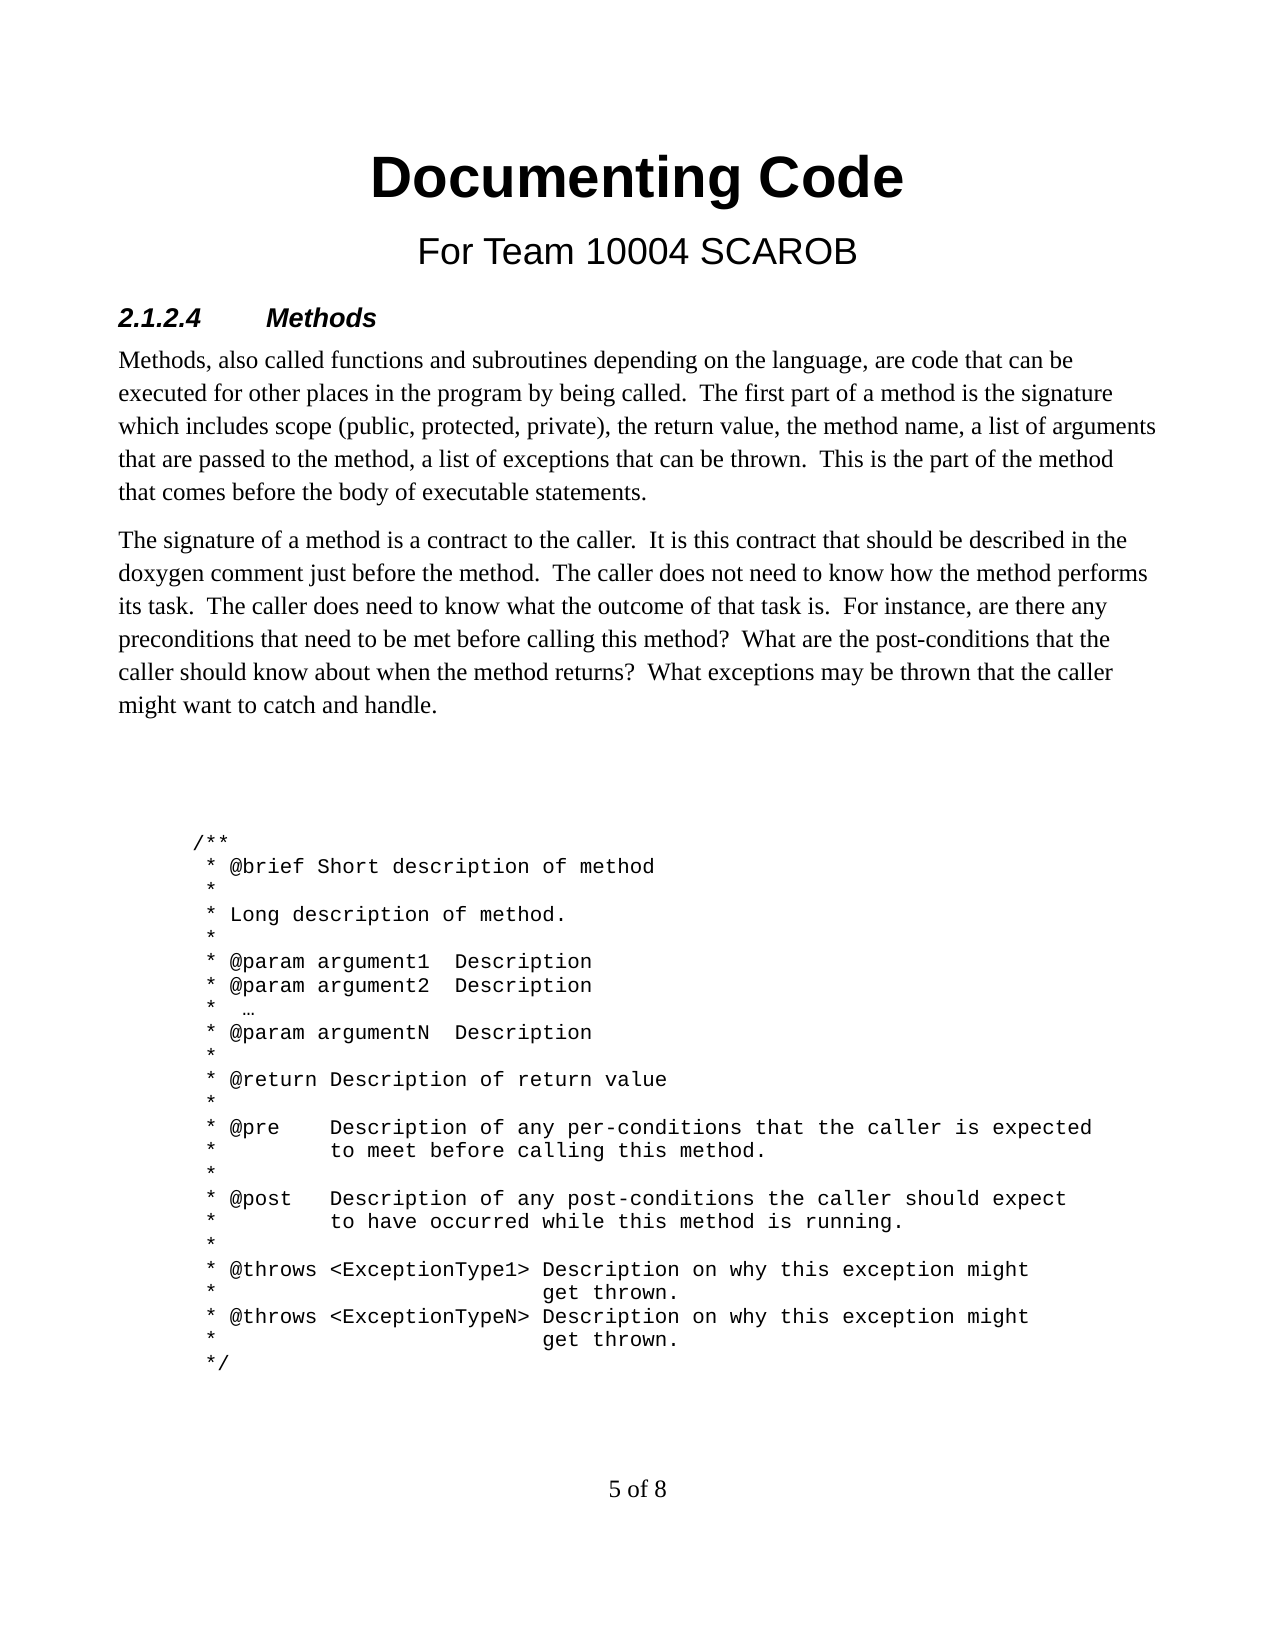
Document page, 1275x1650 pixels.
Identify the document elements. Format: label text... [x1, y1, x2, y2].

text * @param argument1 Description [192, 951, 1157, 975]
text * to meet before calling this method. [192, 1140, 1157, 1164]
text * [192, 927, 1157, 951]
text Methods, also called functions and subroutines depending on the language, are code that can be executed for other places in the program by being called. The first part of a method is the signature which includes scope (public, protected, private), the return value, the method name, a list of arguments that are passed to the method, a list of exceptions that can be thrown. This is the part of the method that comes before the body of executable statements. [118, 345, 1157, 506]
text * get thrown. [192, 1329, 1157, 1353]
text * @pre Description of any per-conditions that the caller is expected [192, 1117, 1157, 1140]
subtitle Methods [118, 302, 1157, 333]
text * [192, 880, 1157, 904]
text * @post Description of any post-conditions the caller should expect [192, 1188, 1157, 1211]
text /** [192, 833, 1157, 857]
text * @param argument2 Description [192, 975, 1157, 998]
text The signature of a method is a contract to the caller. It is this contract that should be described in the doxygen comment just before the method. The caller does not need to know how the method performs its task. The caller does need to know what the outcome of that task is. For instance, are there any preconditions that need to be met before calling this method? What are the post-conditions that the caller should know about when the method returns? What exceptions may be thrown that the caller might want to catch and handle. [118, 525, 1157, 719]
text * @throws <ExceptionTypeN> Description on why this exception might [192, 1306, 1157, 1329]
text * get thrown. [192, 1282, 1157, 1306]
text */ [192, 1353, 1157, 1377]
text * … [192, 998, 1157, 1022]
text * [192, 1093, 1157, 1117]
text * Long description of method. [192, 904, 1157, 927]
text * to have occurred while this method is running. [192, 1211, 1157, 1235]
text * [192, 1046, 1157, 1069]
text * @param argumentN Description [192, 1022, 1157, 1046]
text * @throws <ExceptionType1> Description on why this exception might [192, 1258, 1157, 1282]
text * [192, 1235, 1157, 1258]
text * @brief Short description of method [192, 857, 1157, 880]
text * @return Description of return value [192, 1069, 1157, 1093]
text * [192, 1164, 1157, 1188]
